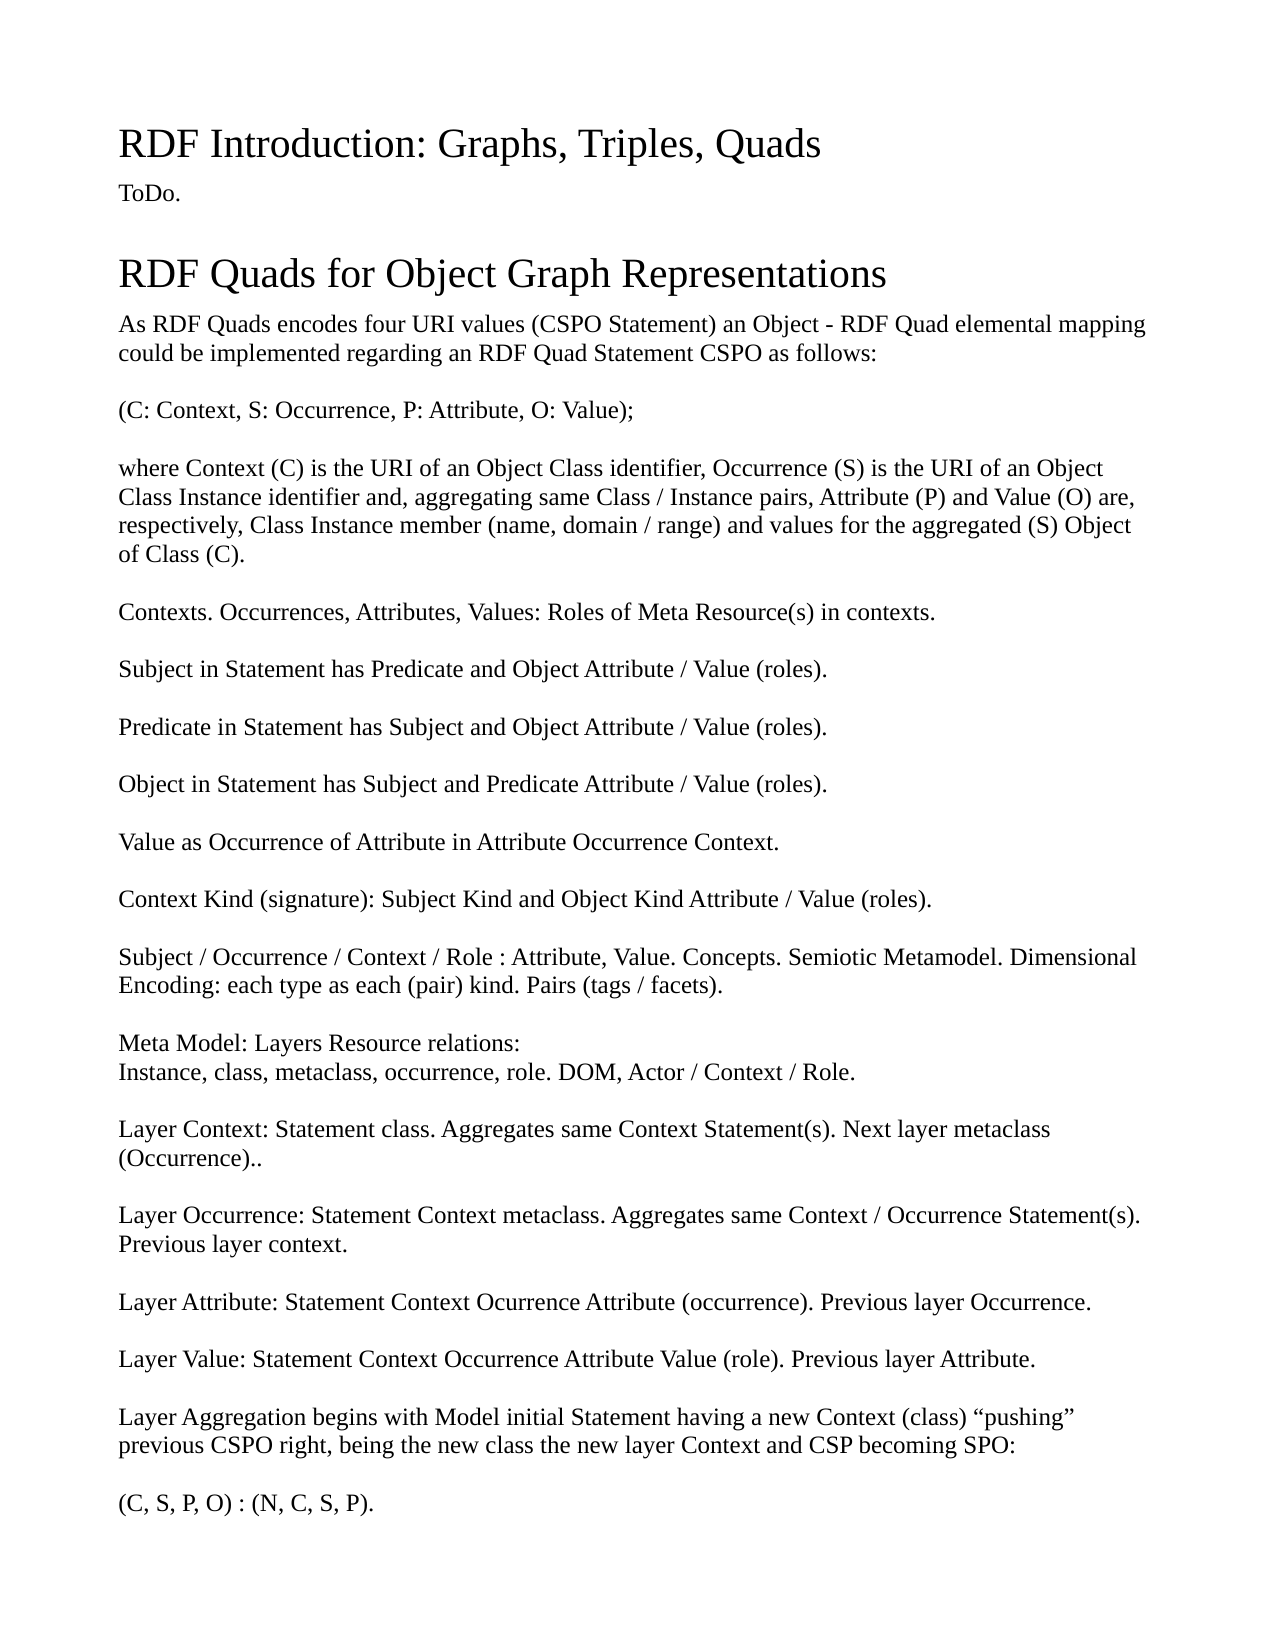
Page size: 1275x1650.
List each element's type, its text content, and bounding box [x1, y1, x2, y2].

text Subject in Statement has Predicate and Object Attribute / Value (roles). [118, 654, 1157, 683]
text Meta Model: Layers Resource relations: [118, 1028, 1157, 1057]
subtitle RDF Introduction: Graphs, Triples, Quads [118, 118, 1157, 166]
text As RDF Quads encodes four URI values (CSPO Statement) an Object - RDF Quad elemental mapping could be implemented regarding an RDF Quad Statement CSPO as follows: [118, 309, 1157, 367]
text Object in Statement has Subject and Predicate Attribute / Value (roles). [118, 769, 1157, 798]
text Layer Context: Statement class. Aggregates same Context Statement(s). Next layer metaclass (Occurrence).. [118, 1114, 1157, 1172]
text Instance, class, metaclass, occurrence, role. DOM, Actor / Context / Role. [118, 1057, 1157, 1086]
text Predicate in Statement has Subject and Object Attribute / Value (roles). [118, 712, 1157, 741]
subtitle RDF Quads for Object Graph Representations [118, 249, 1157, 297]
text Layer Value: Statement Context Occurrence Attribute Value (role). Previous layer Attribute. [118, 1344, 1157, 1373]
text Contexts. Occurrences, Attributes, Values: Roles of Meta Resource(s) in contexts. [118, 597, 1157, 626]
text (C: Context, S: Occurrence, P: Attribute, O: Value); [118, 396, 1157, 424]
text ToDo. [118, 178, 1157, 207]
text where Context (C) is the URI of an Object Class identifier, Occurrence (S) is the URI of an Object Class Instance identifier and, aggregating same Class / Instance pairs, Attribute (P) and Value (O) are, respectively, Class Instance member (name, domain / range) and values for the aggregated (S) Object of Class (C). [118, 453, 1157, 568]
text (C, S, P, O) : (N, C, S, P). [118, 1488, 1157, 1517]
text Layer Occurrence: Statement Context metaclass. Aggregates same Context / Occurrence Statement(s). Previous layer context. [118, 1201, 1157, 1258]
text Value as Occurrence of Attribute in Attribute Occurrence Context. [118, 827, 1157, 856]
text Subject / Occurrence / Context / Role : Attribute, Value. Concepts. Semiotic Metamodel. Dimensional Encoding: each type as each (pair) kind. Pairs (tags / facets). [118, 942, 1157, 999]
text Context Kind (signature): Subject Kind and Object Kind Attribute / Value (roles). [118, 884, 1157, 913]
text Layer Attribute: Statement Context Ocurrence Attribute (occurrence). Previous layer Occurrence. [118, 1287, 1157, 1316]
text Layer Aggregation begins with Model initial Statement having a new Context (class) “pushing” previous CSPO right, being the new class the new layer Context and CSP becoming SPO: [118, 1402, 1157, 1459]
